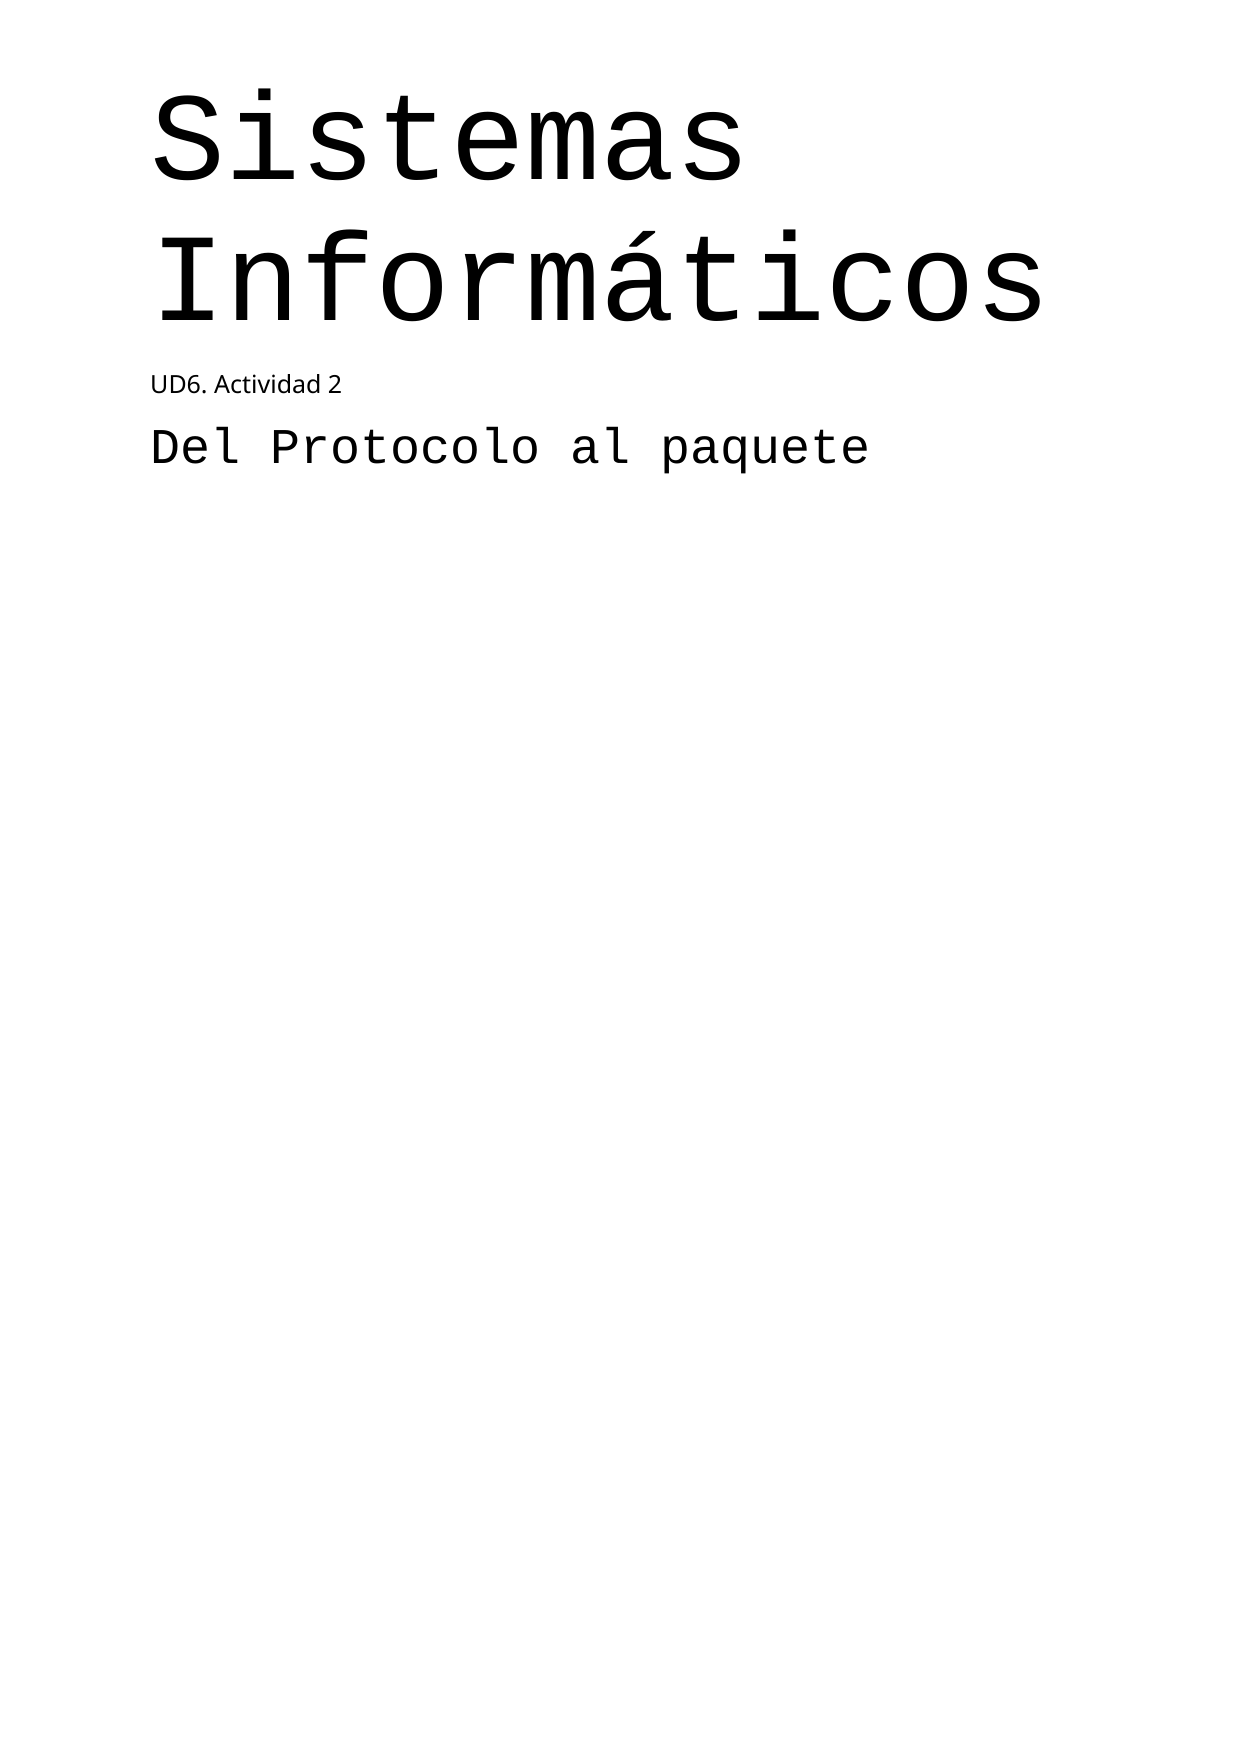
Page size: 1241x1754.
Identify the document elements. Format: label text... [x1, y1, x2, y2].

text Sistemas Informáticos [150, 75, 1090, 358]
text Del Protocolo al paquete [150, 422, 1090, 479]
text UD6. Actividad 2 [150, 366, 1090, 401]
